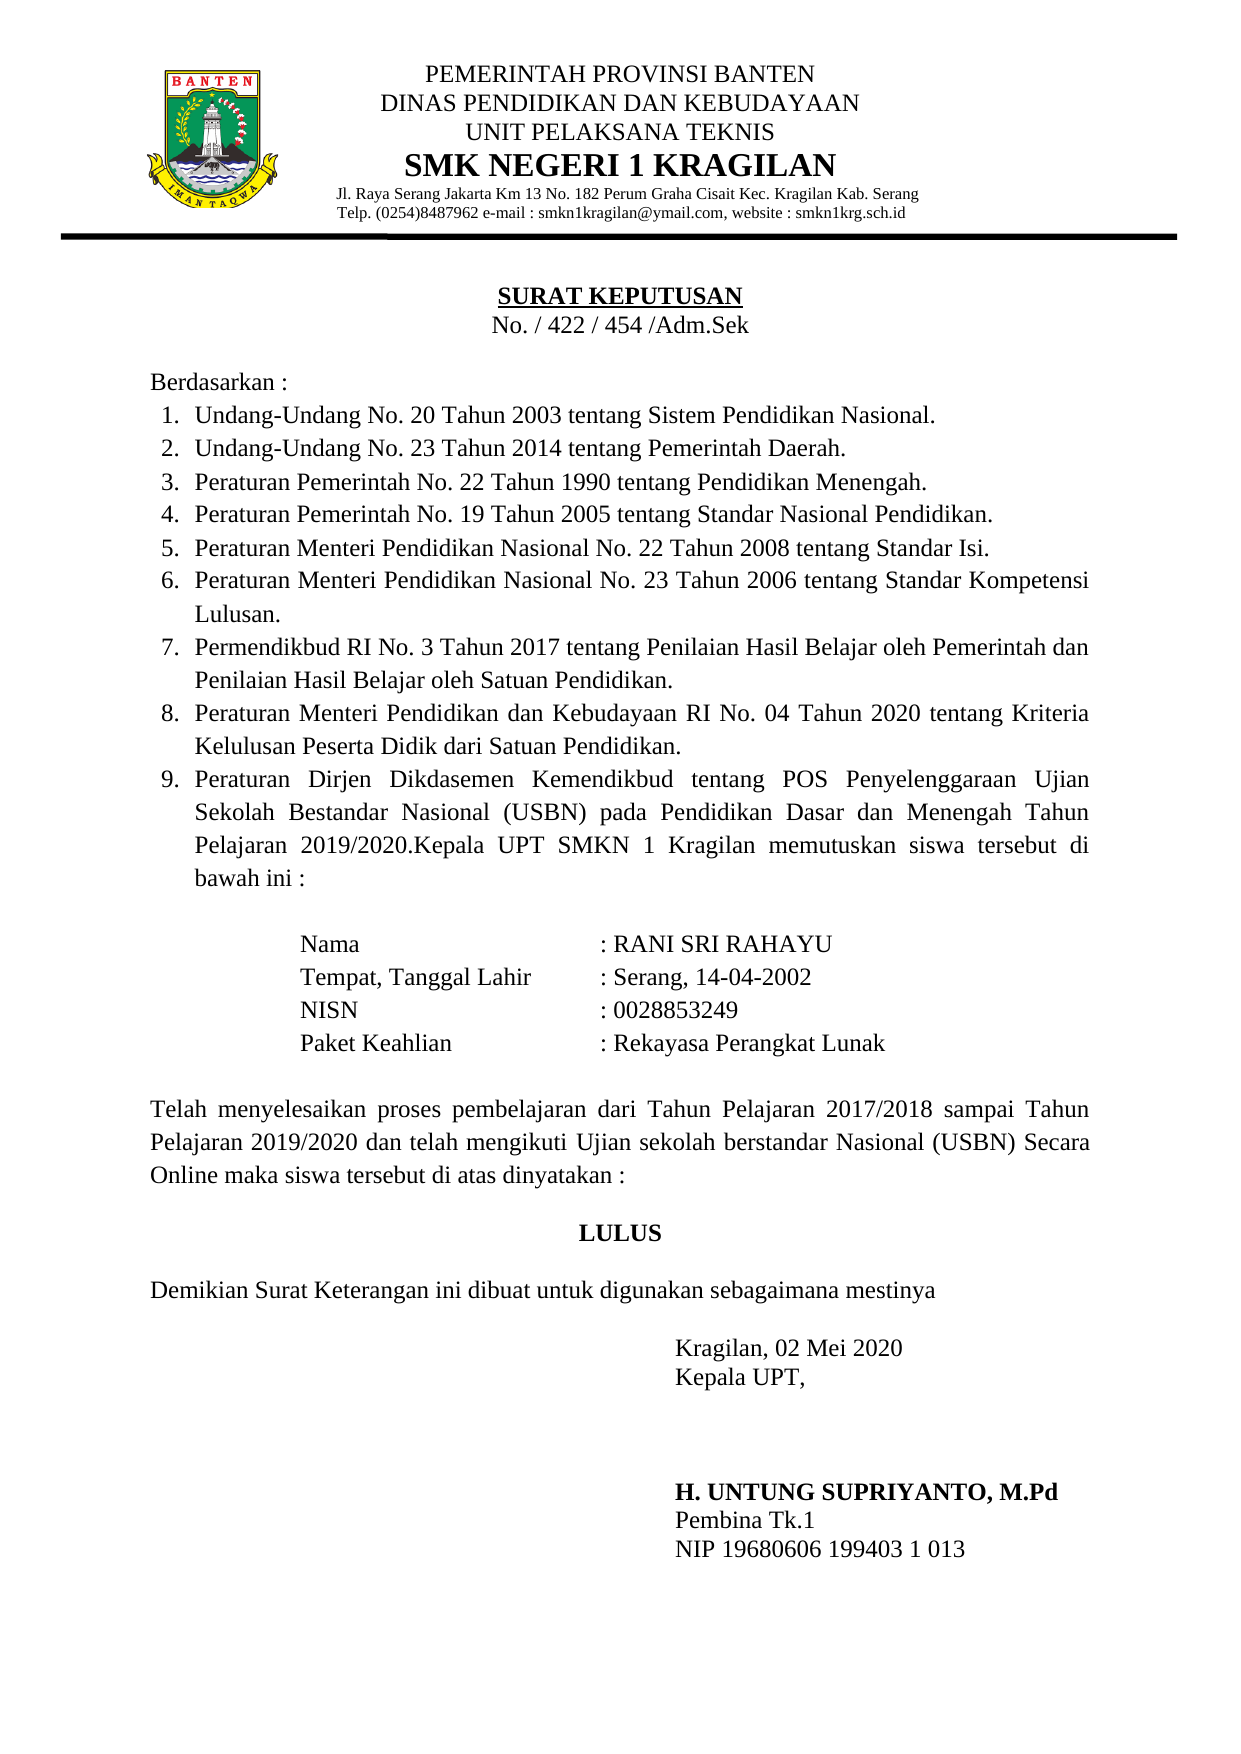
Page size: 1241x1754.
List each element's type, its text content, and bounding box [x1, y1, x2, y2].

text Demikian Surat Keterangan ini dibuat untuk digunakan sebagaimana mestinya [150, 1276, 1090, 1304]
list Permendikbud RI No. 3 Tahun 2017 tentang Penilaian Hasil Belajar oleh Pemerintah dan Penilaian Hasil Belajar oleh Satuan Pendidikan. [179, 632, 1090, 693]
text Pembina Tk.1 [150, 1506, 1090, 1534]
list Peraturan Menteri Pendidikan dan Kebudayaan RI No. 04 Tahun 2020 tentang Kriteria Kelulusan Peserta Didik dari Satuan Pendidikan. [179, 698, 1090, 759]
text Telah menyelesaikan proses pembelajaran dari Tahun Pelajaran 2017/2018 sampai Tahun Pelajaran 2019/2020 dan telah mengikuti Ujian sekolah berstandar Nasional (USBN) Secara Online maka siswa tersebut di atas dinyatakan : [150, 1094, 1090, 1189]
list Peraturan Pemerintah No. 22 Tahun 1990 tentang Pendidikan Menengah. [179, 467, 1090, 495]
list Peraturan Menteri Pendidikan Nasional No. 23 Tahun 2006 tentang Standar Kompetensi Lulusan. [179, 566, 1090, 627]
text Kepala UPT, [150, 1362, 1090, 1391]
picture [146, 70, 279, 208]
list Peraturan Pemerintah No. 19 Tahun 2005 tentang Standar Nasional Pendidikan. [179, 499, 1090, 528]
text H. UNTUNG SUPRIYANTO, M.Pd [150, 1477, 1090, 1506]
text SURAT KEPUTUSAN [150, 281, 1090, 310]
text Berdasarkan : [150, 367, 1090, 396]
list Undang-Undang No. 23 Tahun 2014 tentang Pemerintah Daerah. [179, 433, 1090, 462]
text Tempat, Tanggal Lahir : Serang, 14-04-2002 [150, 962, 1090, 991]
text Paket Keahlian : Rekayasa Perangkat Lunak [150, 1028, 1090, 1057]
text Nama : RANI SRI RAHAYU [150, 929, 1090, 958]
list Peraturan Menteri Pendidikan Nasional No. 22 Tahun 2008 tentang Standar Isi. [179, 533, 1090, 561]
list Undang-Undang No. 20 Tahun 2003 tentang Sistem Pendidikan Nasional. [179, 401, 1090, 429]
text NIP 19680606 199403 1 013 [150, 1534, 1090, 1563]
text LULUS [150, 1218, 1090, 1247]
text NISN : 0028853249 [150, 995, 1090, 1024]
text No. / 422 / 454 /Adm.Sek [150, 310, 1090, 339]
text Kragilan, 02 Mei 2020 [150, 1333, 1090, 1362]
list Peraturan Dirjen Dikdasemen Kemendikbud tentang POS Penyelenggaraan Ujian Sekolah Bestandar Nasional (USBN) pada Pendidikan Dasar dan Menengah Tahun Pelajaran 2019/2020.Kepala UPT SMKN 1 Kragilan memutuskan siswa tersebut di bawah ini : [179, 764, 1090, 892]
